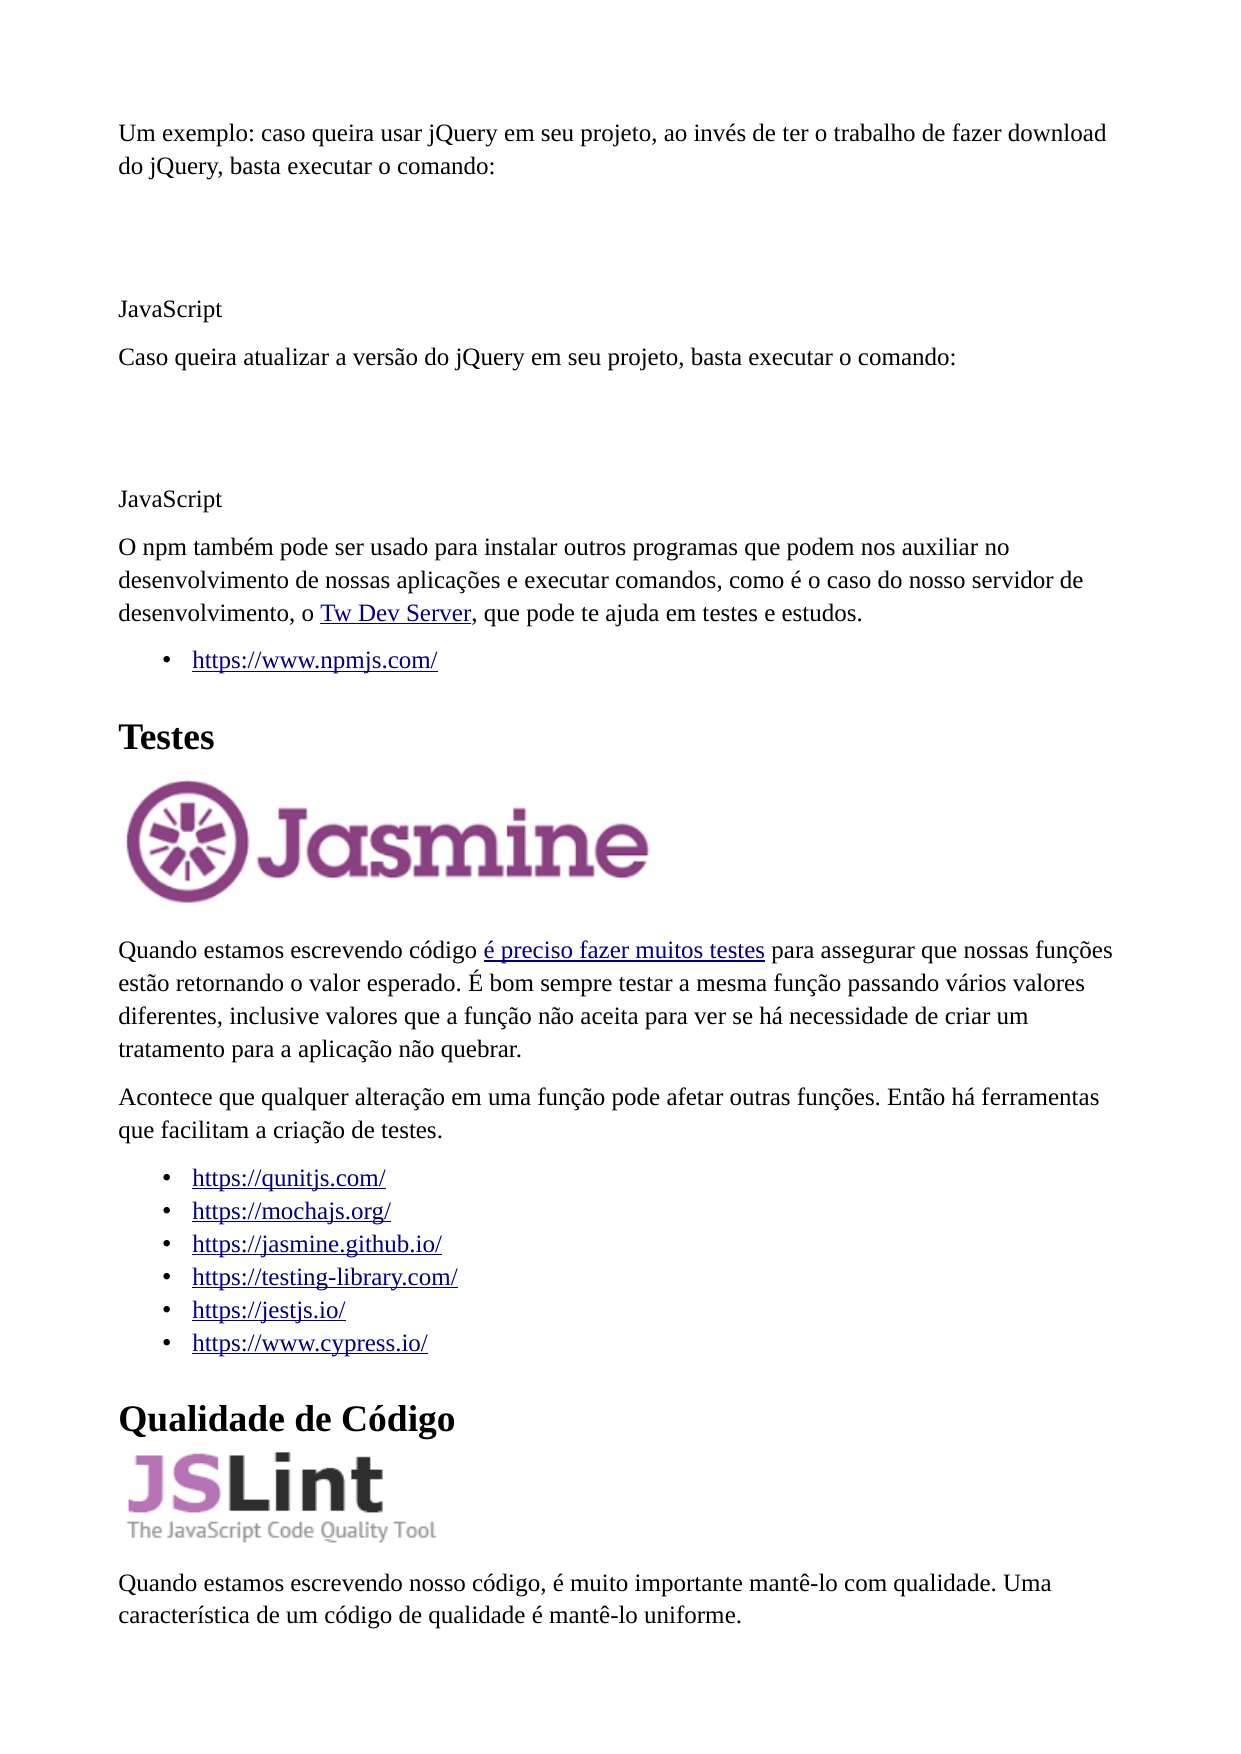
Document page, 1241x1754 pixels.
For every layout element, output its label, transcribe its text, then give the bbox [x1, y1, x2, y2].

list https://www.npmjs.com/ [162, 646, 1122, 674]
list https://mochajs.org/ [162, 1196, 1122, 1224]
list https://testing-library.com/ [162, 1262, 1122, 1291]
list https://jasmine.github.io/ [162, 1229, 1122, 1257]
text Caso queira atualizar a versão do jQuery em seu projeto, basta executar o comando: [118, 342, 1122, 370]
text Um exemplo: caso queira usar jQuery em seu projeto, ao invés de ter o trabalho de fazer download do jQuery, basta executar o comando: [118, 118, 1122, 180]
text O npm também pode ser usado para instalar outros programas que podem nos auxiliar no desenvolvimento de nossas aplicações e executar comandos, como é o caso do nosso servidor de desenvolvimento, o Tw Dev Server, que pode te ajuda em testes e estudos. [118, 532, 1122, 627]
text Quando estamos escrevendo nosso código, é muito importante mantê-lo com qualidade. Uma característica de um código de qualidade é mantê-lo uniforme. [118, 1568, 1122, 1629]
text JavaScript [118, 484, 1122, 513]
text JavaScript [118, 294, 1122, 323]
list https://jestjs.io/ [162, 1295, 1122, 1323]
text Acontece que qualquer alteração em uma função pode afetar outras funções. Então há ferramentas que facilitam a criação de testes. [118, 1082, 1122, 1144]
picture [118, 769, 659, 917]
list https://qunitjs.com/ [162, 1163, 1122, 1191]
list https://www.cypress.io/ [162, 1328, 1122, 1357]
text Quando estamos escrevendo código é preciso fazer muitos testes para assegurar que nossas funções estão retornando o valor esperado. É bom sempre testar a mesma função passando vários valores diferentes, inclusive valores que a função não aceita para ver se há necessidade de criar um tratamento para a aplicação não quebrar. [118, 935, 1122, 1063]
subtitle Qualidade de Código [118, 1396, 1122, 1439]
picture [118, 1451, 440, 1549]
subtitle Testes [118, 714, 1122, 757]
